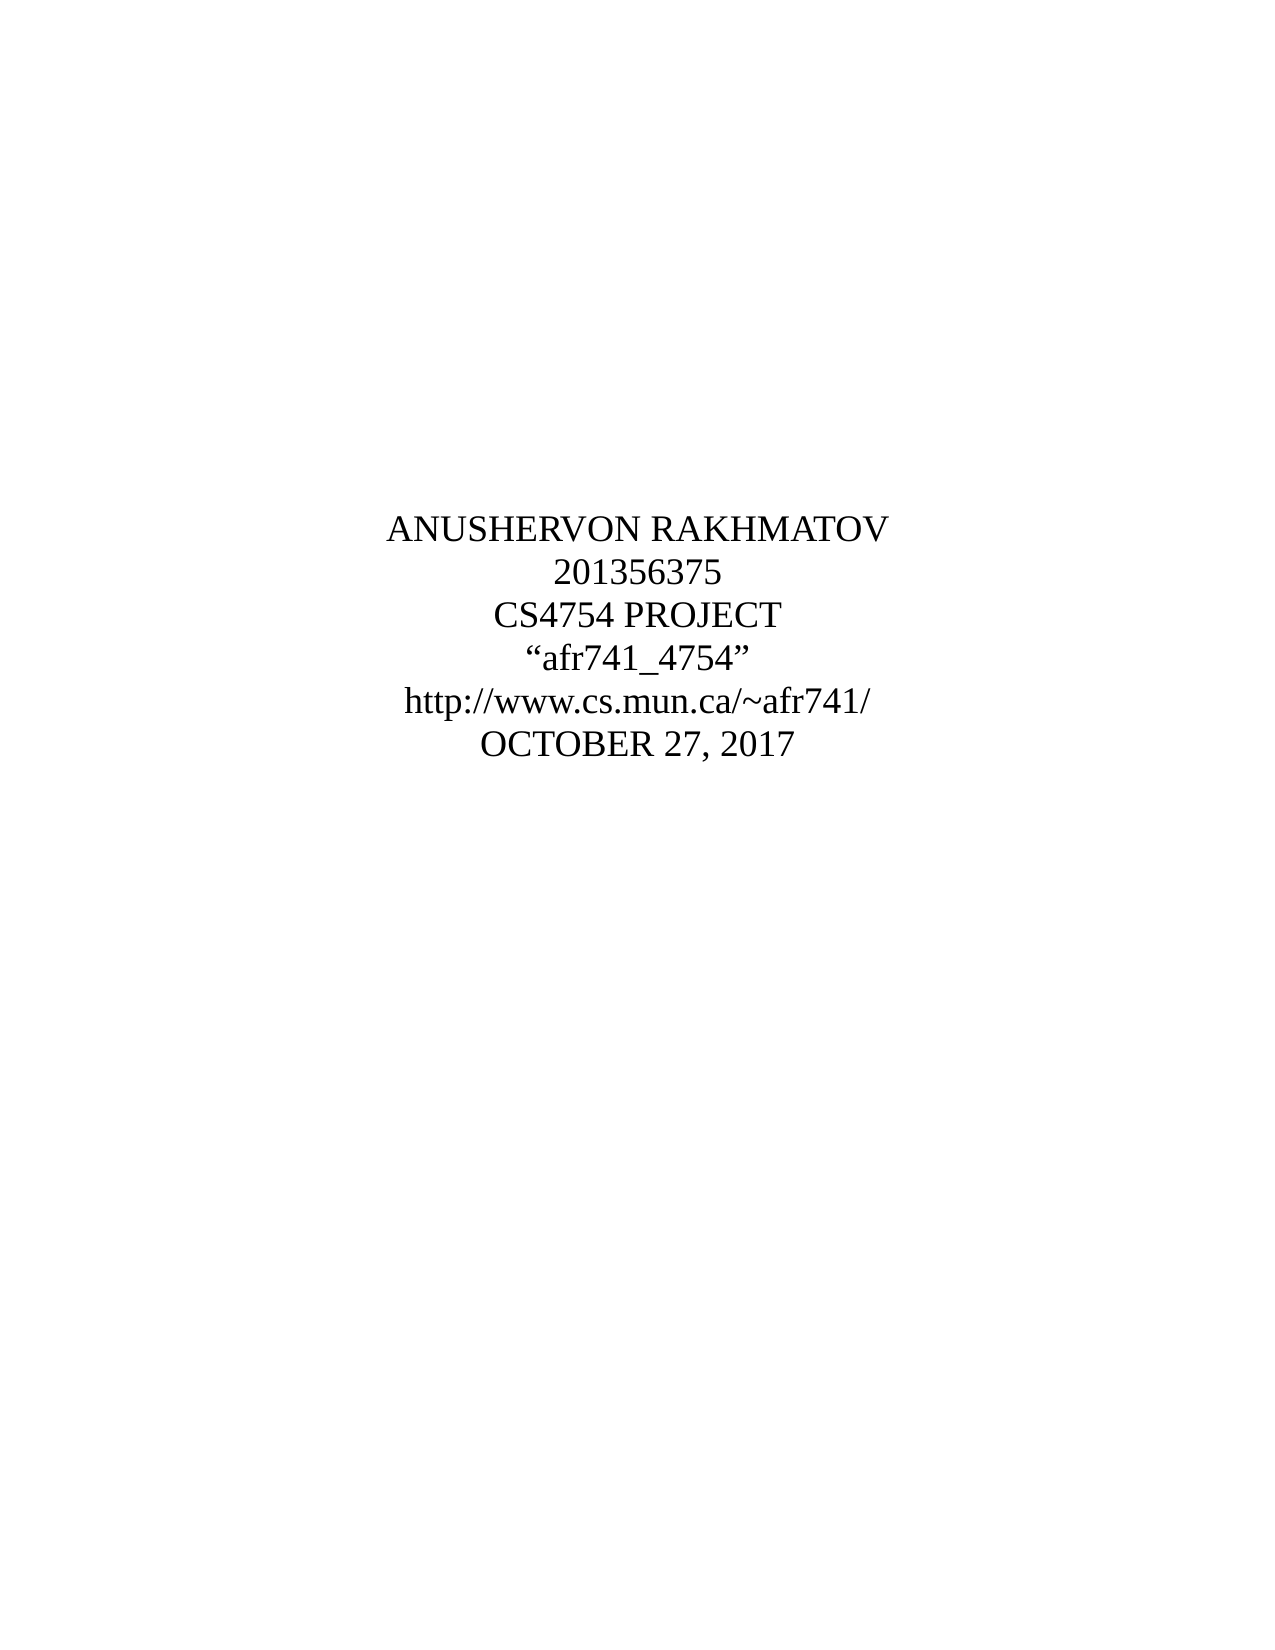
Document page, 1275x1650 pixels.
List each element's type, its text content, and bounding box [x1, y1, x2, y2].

text CS4754 PROJECT [118, 592, 1157, 636]
text http://www.cs.mun.ca/~afr741/ [118, 679, 1157, 722]
text 201356375 [118, 549, 1157, 592]
text “afr741_4754” [118, 636, 1157, 679]
text OCTOBER 27, 2017 [118, 722, 1157, 765]
text ANUSHERVON RAKHMATOV [118, 506, 1157, 549]
